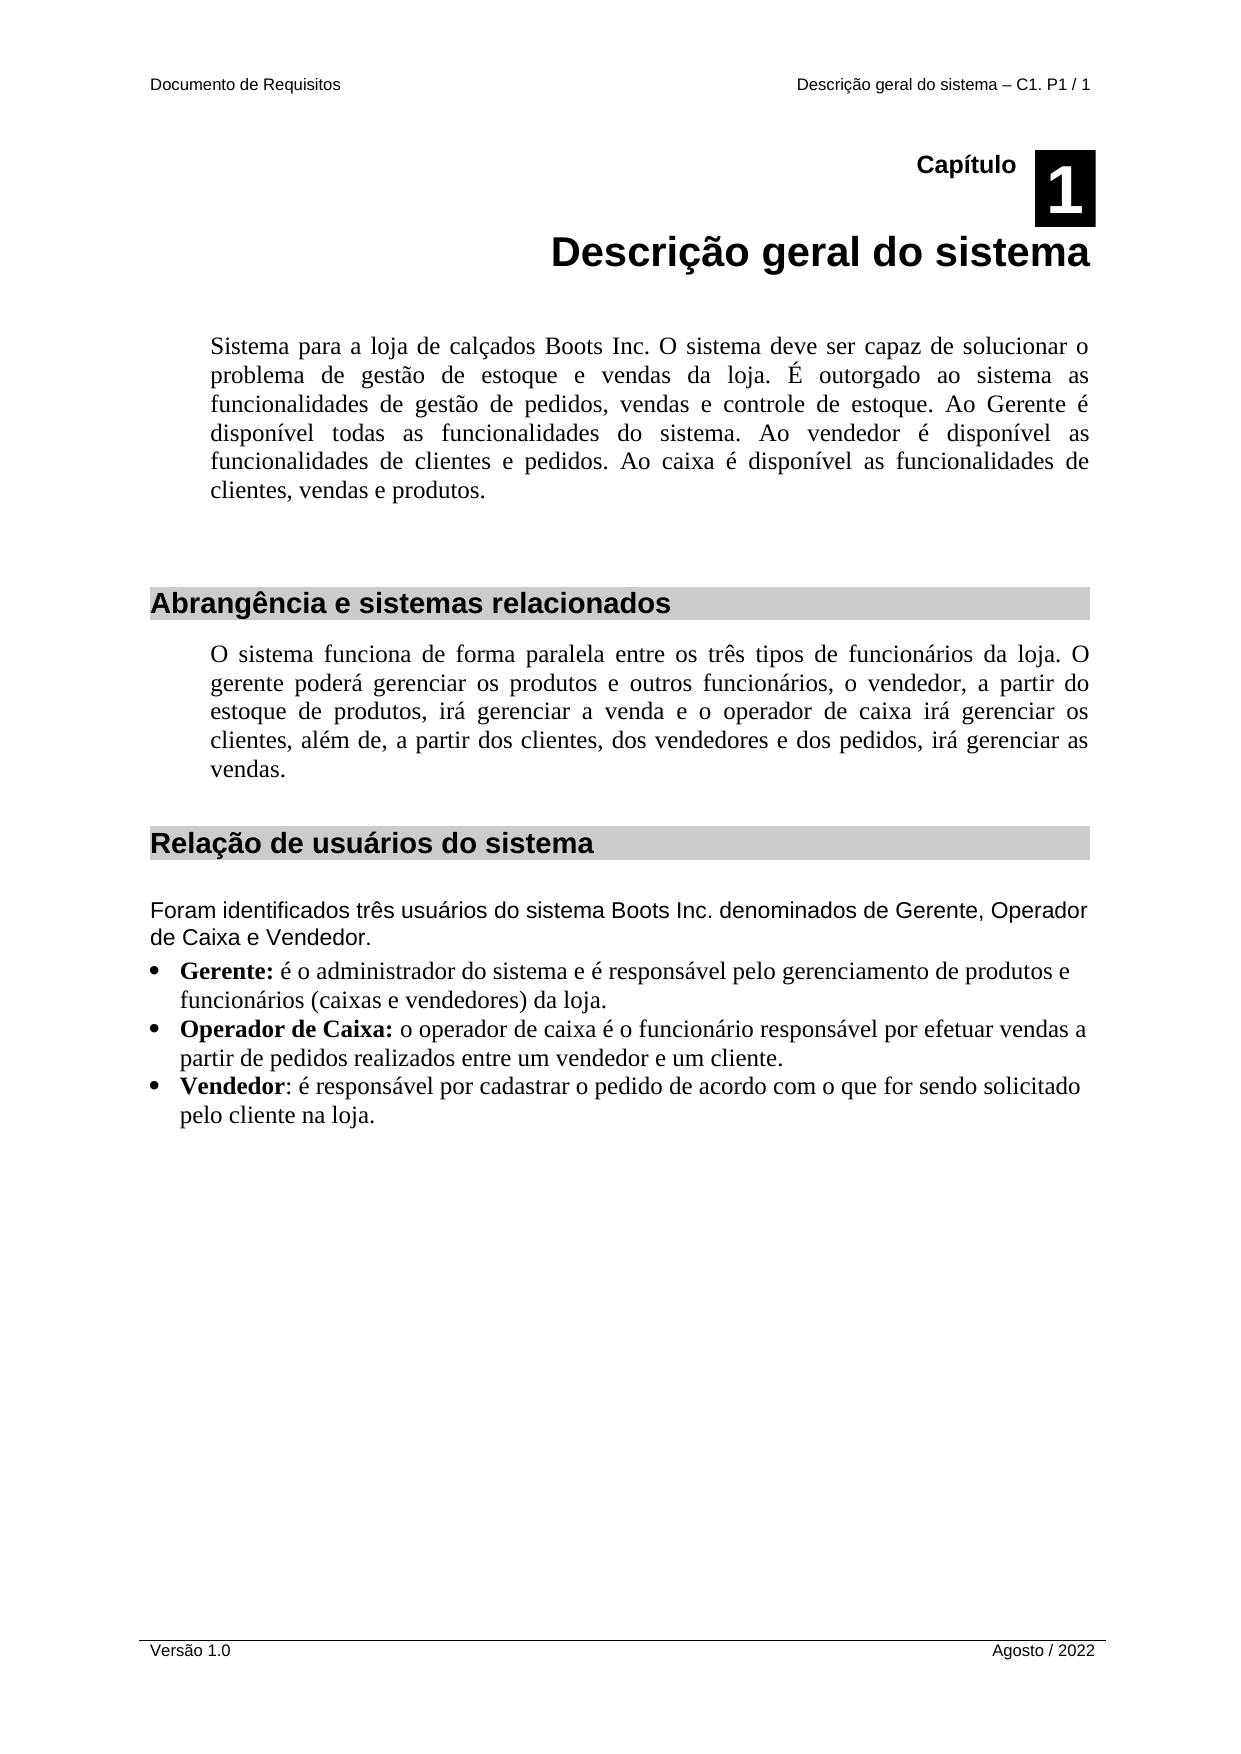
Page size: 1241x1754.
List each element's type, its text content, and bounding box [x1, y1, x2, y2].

subtitle Abrangência e sistemas relacionados [150, 587, 1090, 620]
subtitle Foram identificados três usuários do sistema Boots Inc. denominados de Gerente, Operador de Caixa e Vendedor. [150, 897, 1090, 950]
text Capítulo [210, 150, 1035, 227]
text O sistema funciona de forma paralela entre os três tipos de funcionários da loja. O gerente poderá gerenciar os produtos e outros funcionários, o vendedor, a partir do estoque de produtos, irá gerenciar a venda e o operador de caixa irá gerenciar os clientes, além de, a partir dos clientes, dos vendedores e dos pedidos, irá gerenciar as vendas. [210, 639, 1090, 783]
list Vendedor: é responsável por cadastrar o pedido de acordo com o que for sendo solicitado pelo cliente na loja. [150, 1071, 1090, 1129]
list Operador de Caixa: o operador de caixa é o funcionário responsável por efetuar vendas a partir de pedidos realizados entre um vendedor e um cliente. [150, 1014, 1090, 1071]
subtitle Relação de usuários do sistema [150, 826, 1090, 860]
subtitle Descrição geral do sistema [150, 227, 1090, 275]
list Gerente: é o administrador do sistema e é responsável pelo gerenciamento de produtos e funcionários (caixas e vendedores) da loja. [150, 956, 1090, 1014]
text Sistema para a loja de calçados Boots Inc. O sistema deve ser capaz de solucionar o problema de gestão de estoque e vendas da loja. É outorgado ao sistema as funcionalidades de gestão de pedidos, vendas e controle de estoque. Ao Gerente é disponível todas as funcionalidades do sistema. Ao vendedor é disponível as funcionalidades de clientes e pedidos. Ao caixa é disponível as funcionalidades de clientes, vendas e produtos. [210, 331, 1090, 504]
